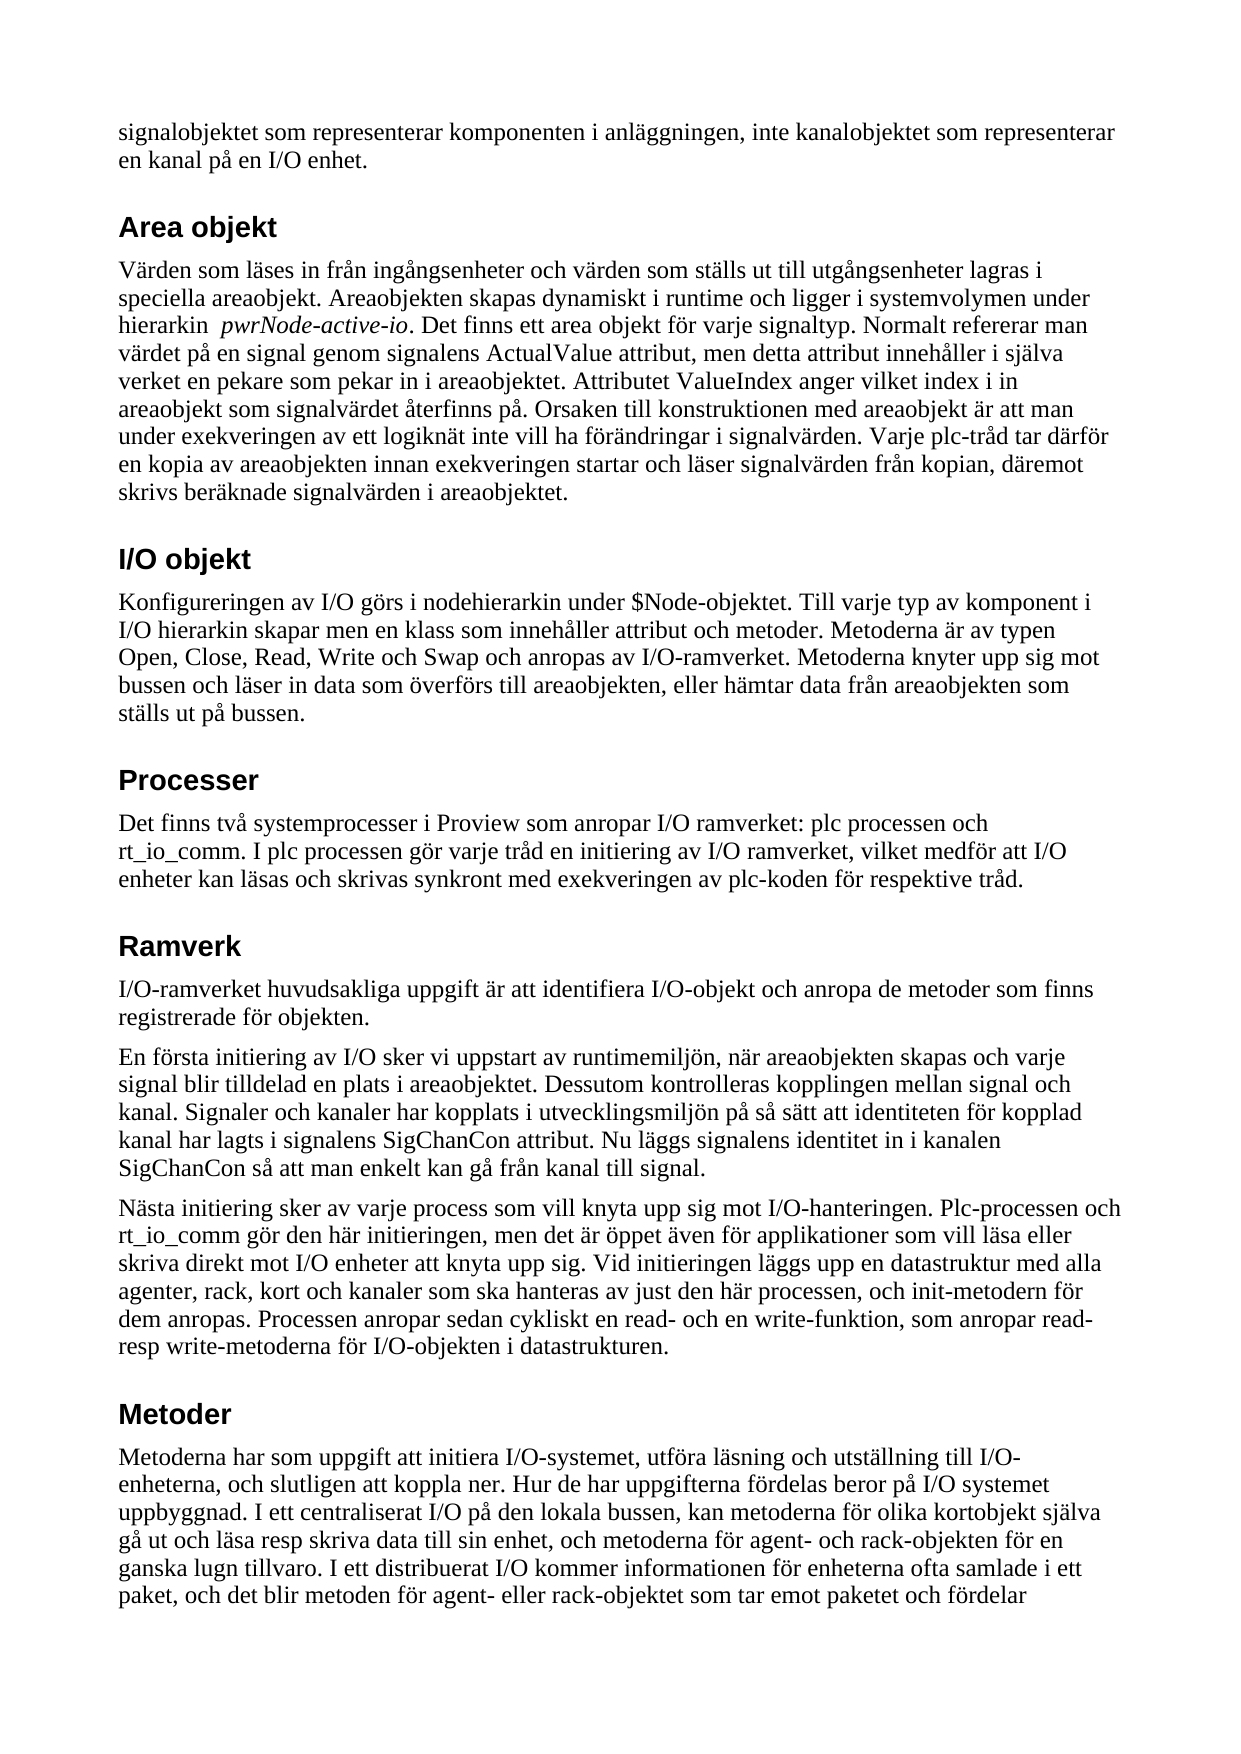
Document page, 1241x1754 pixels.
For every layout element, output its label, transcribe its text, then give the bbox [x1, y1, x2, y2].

text Metoderna har som uppgift att initiera I/O-systemet, utföra läsning och utställning till I/O-enheterna, och slutligen att koppla ner. Hur de har uppgifterna fördelas beror på I/O systemet uppbyggnad. I ett centraliserat I/O på den lokala bussen, kan metoderna för olika kortobjekt själva gå ut och läsa resp skriva data till sin enhet, och metoderna för agent- och rack-objekten för en ganska lugn tillvaro. I ett distribuerat I/O kommer informationen för enheterna ofta samlade i ett paket, och det blir metoden för agent- eller rack-objektet som tar emot paketet och fördelar [118, 1443, 1122, 1609]
subtitle Area objekt [118, 211, 1122, 244]
subtitle Metoder [118, 1398, 1122, 1430]
subtitle I/O objekt [118, 543, 1122, 576]
text Konfigureringen av I/O görs i nodehierarkin under $Node-objektet. Till varje typ av komponent i I/O hierarkin skapar men en klass som innehåller attribut och metoder. Metoderna är av typen Open, Close, Read, Write och Swap och anropas av I/O-ramverket. Metoderna knyter upp sig mot bussen och läser in data som överförs till areaobjekten, eller hämtar data från areaobjekten som ställs ut på bussen. [118, 588, 1122, 727]
text I/O-ramverket huvudsakliga uppgift är att identifiera I/O-objekt och anropa de metoder som finns registrerade för objekten. [118, 975, 1122, 1030]
text signalobjektet som representerar komponenten i anläggningen, inte kanalobjektet som representerar en kanal på en I/O enhet. [118, 118, 1122, 173]
subtitle Ramverk [118, 930, 1122, 962]
text Det finns två systemprocesser i Proview som anropar I/O ramverket: plc processen och rt_io_comm. I plc processen gör varje tråd en initiering av I/O ramverket, vilket medför att I/O enheter kan läsas och skrivas synkront med exekveringen av plc-koden för respektive tråd. [118, 809, 1122, 892]
subtitle Processer [118, 764, 1122, 797]
text En första initiering av I/O sker vi uppstart av runtimemiljön, när areaobjekten skapas och varje signal blir tilldelad en plats i areaobjektet. Dessutom kontrolleras kopplingen mellan signal och kanal. Signaler och kanaler har kopplats i utvecklingsmiljön på så sätt att identiteten för kopplad kanal har lagts i signalens SigChanCon attribut. Nu läggs signalens identitet in i kanalen SigChanCon så att man enkelt kan gå från kanal till signal. [118, 1043, 1122, 1181]
text Nästa initiering sker av varje process som vill knyta upp sig mot I/O-hanteringen. Plc-processen och rt_io_comm gör den här initieringen, men det är öppet även för applikationer som vill läsa eller skriva direkt mot I/O enheter att knyta upp sig. Vid initieringen läggs upp en datastruktur med alla agenter, rack, kort och kanaler som ska hanteras av just den här processen, och init-metodern för dem anropas. Processen anropar sedan cykliskt en read- och en write-funktion, som anropar read- resp write-metoderna för I/O-objekten i datastrukturen. [118, 1194, 1122, 1360]
text Värden som läses in från ingångsenheter och värden som ställs ut till utgångsenheter lagras i speciella areaobjekt. Areaobjekten skapas dynamiskt i runtime och ligger i systemvolymen under hierarkin pwrNode-active-io. Det finns ett area objekt för varje signaltyp. Normalt refererar man värdet på en signal genom signalens ActualValue attribut, men detta attribut innehåller i själva verket en pekare som pekar in i areaobjektet. Attributet ValueIndex anger vilket index i in areaobjekt som signalvärdet återfinns på. Orsaken till konstruktionen med areaobjekt är att man under exekveringen av ett logiknät inte vill ha förändringar i signalvärden. Varje plc-tråd tar därför en kopia av areaobjekten innan exekveringen startar och läser signalvärden från kopian, däremot skrivs beräknade signalvärden i areaobjektet. [118, 256, 1122, 506]
